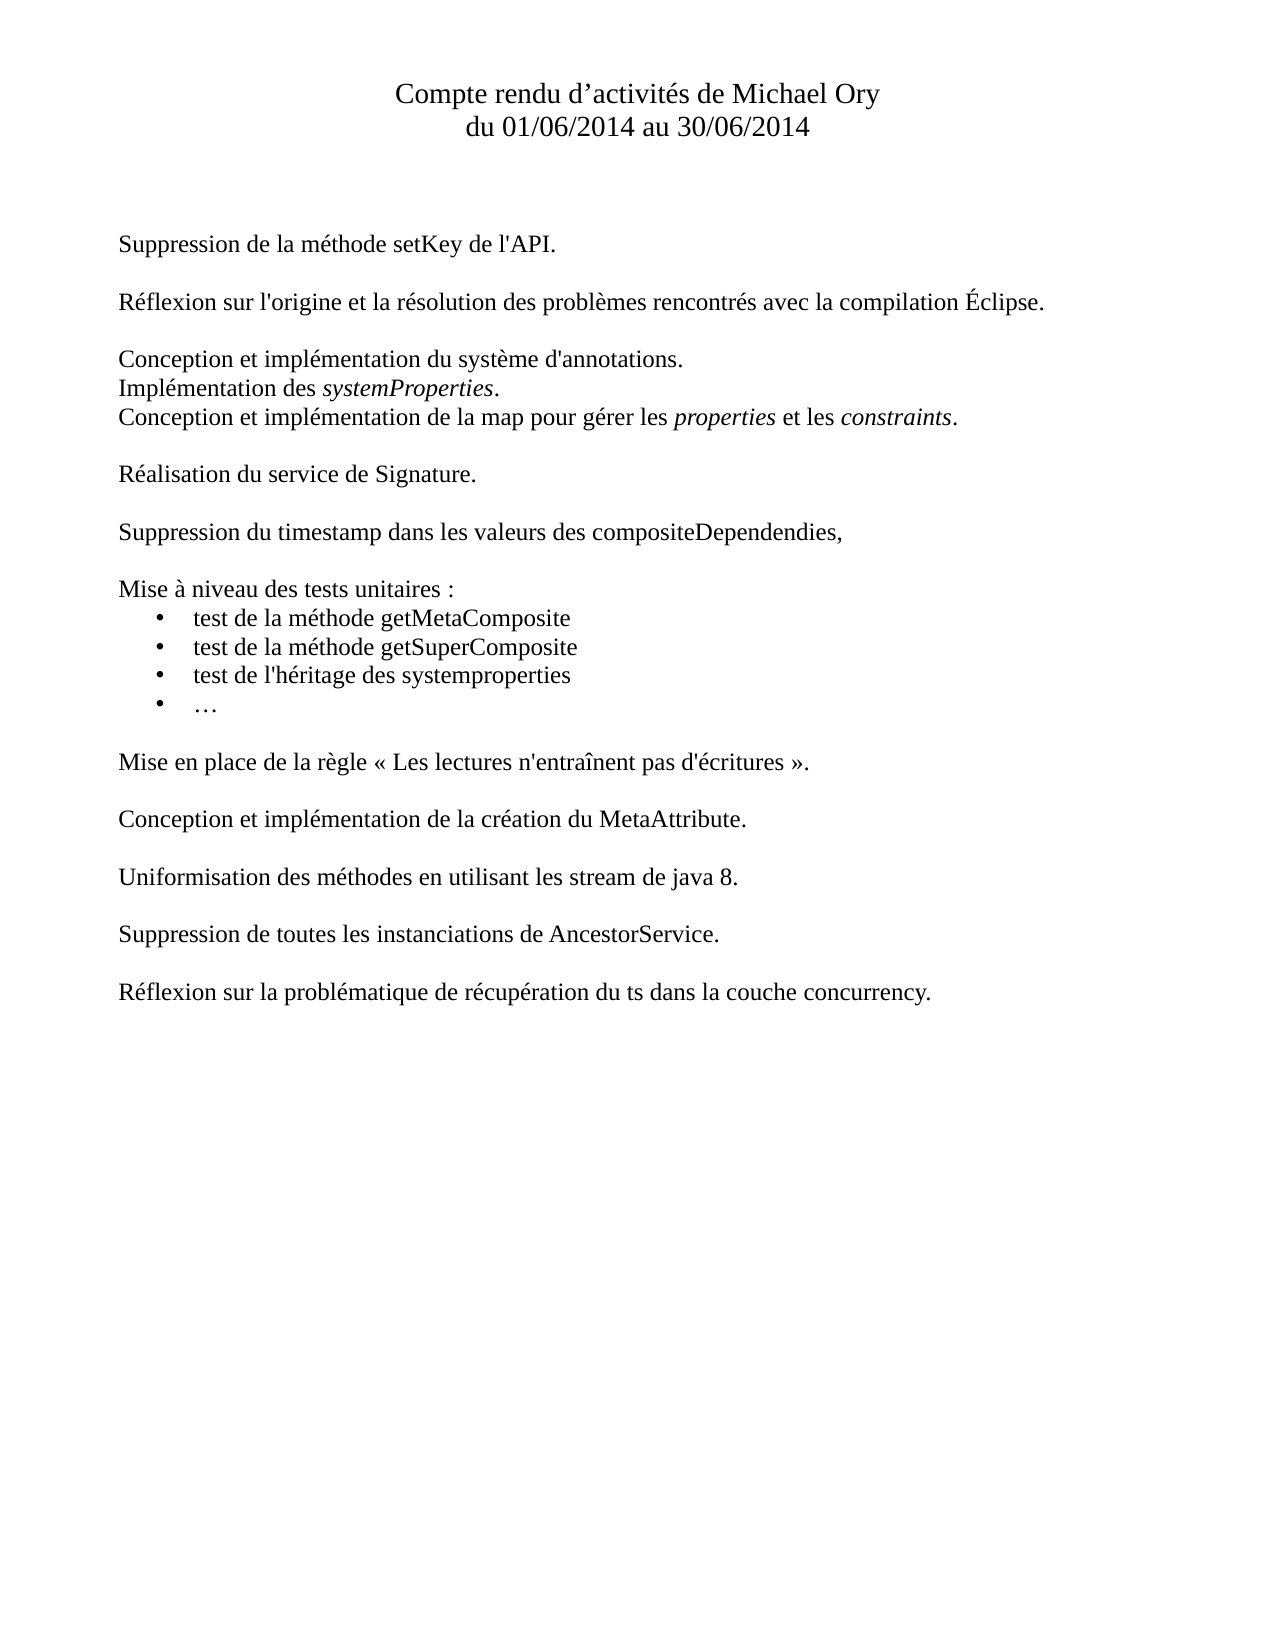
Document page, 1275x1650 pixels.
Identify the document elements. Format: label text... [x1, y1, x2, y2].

text Conception et implémentation de la map pour gérer les properties et les constraints. [118, 402, 1157, 431]
text Suppression du timestamp dans les valeurs des compositeDependendies, [118, 517, 1157, 546]
text Compte rendu d’activités de Michael Ory [118, 76, 1157, 109]
text Mise à niveau des tests unitaires : [118, 574, 1157, 603]
list test de la méthode getMetaComposite [156, 603, 1157, 632]
list test de l'héritage des systemproperties [156, 661, 1157, 689]
text Réflexion sur la problématique de récupération du ts dans la couche concurrency. [118, 977, 1157, 1006]
text Uniformisation des méthodes en utilisant les stream de java 8. [118, 862, 1157, 891]
text Implémentation des systemProperties. [118, 373, 1157, 402]
text du 01/06/2014 au 30/06/2014 [118, 109, 1157, 143]
text Réalisation du service de Signature. [118, 459, 1157, 488]
text Réflexion sur l'origine et la résolution des problèmes rencontrés avec la compilation Éclipse. [118, 287, 1157, 316]
text Mise en place de la règle « Les lectures n'entraînent pas d'écritures ». [118, 747, 1157, 776]
text Suppression de toutes les instanciations de AncestorService. [118, 919, 1157, 948]
text Suppression de la méthode setKey de l'API. [118, 229, 1157, 258]
list … [156, 689, 1157, 718]
list test de la méthode getSuperComposite [156, 632, 1157, 661]
text Conception et implémentation de la création du MetaAttribute. [118, 804, 1157, 833]
text Conception et implémentation du système d'annotations. [118, 344, 1157, 373]
